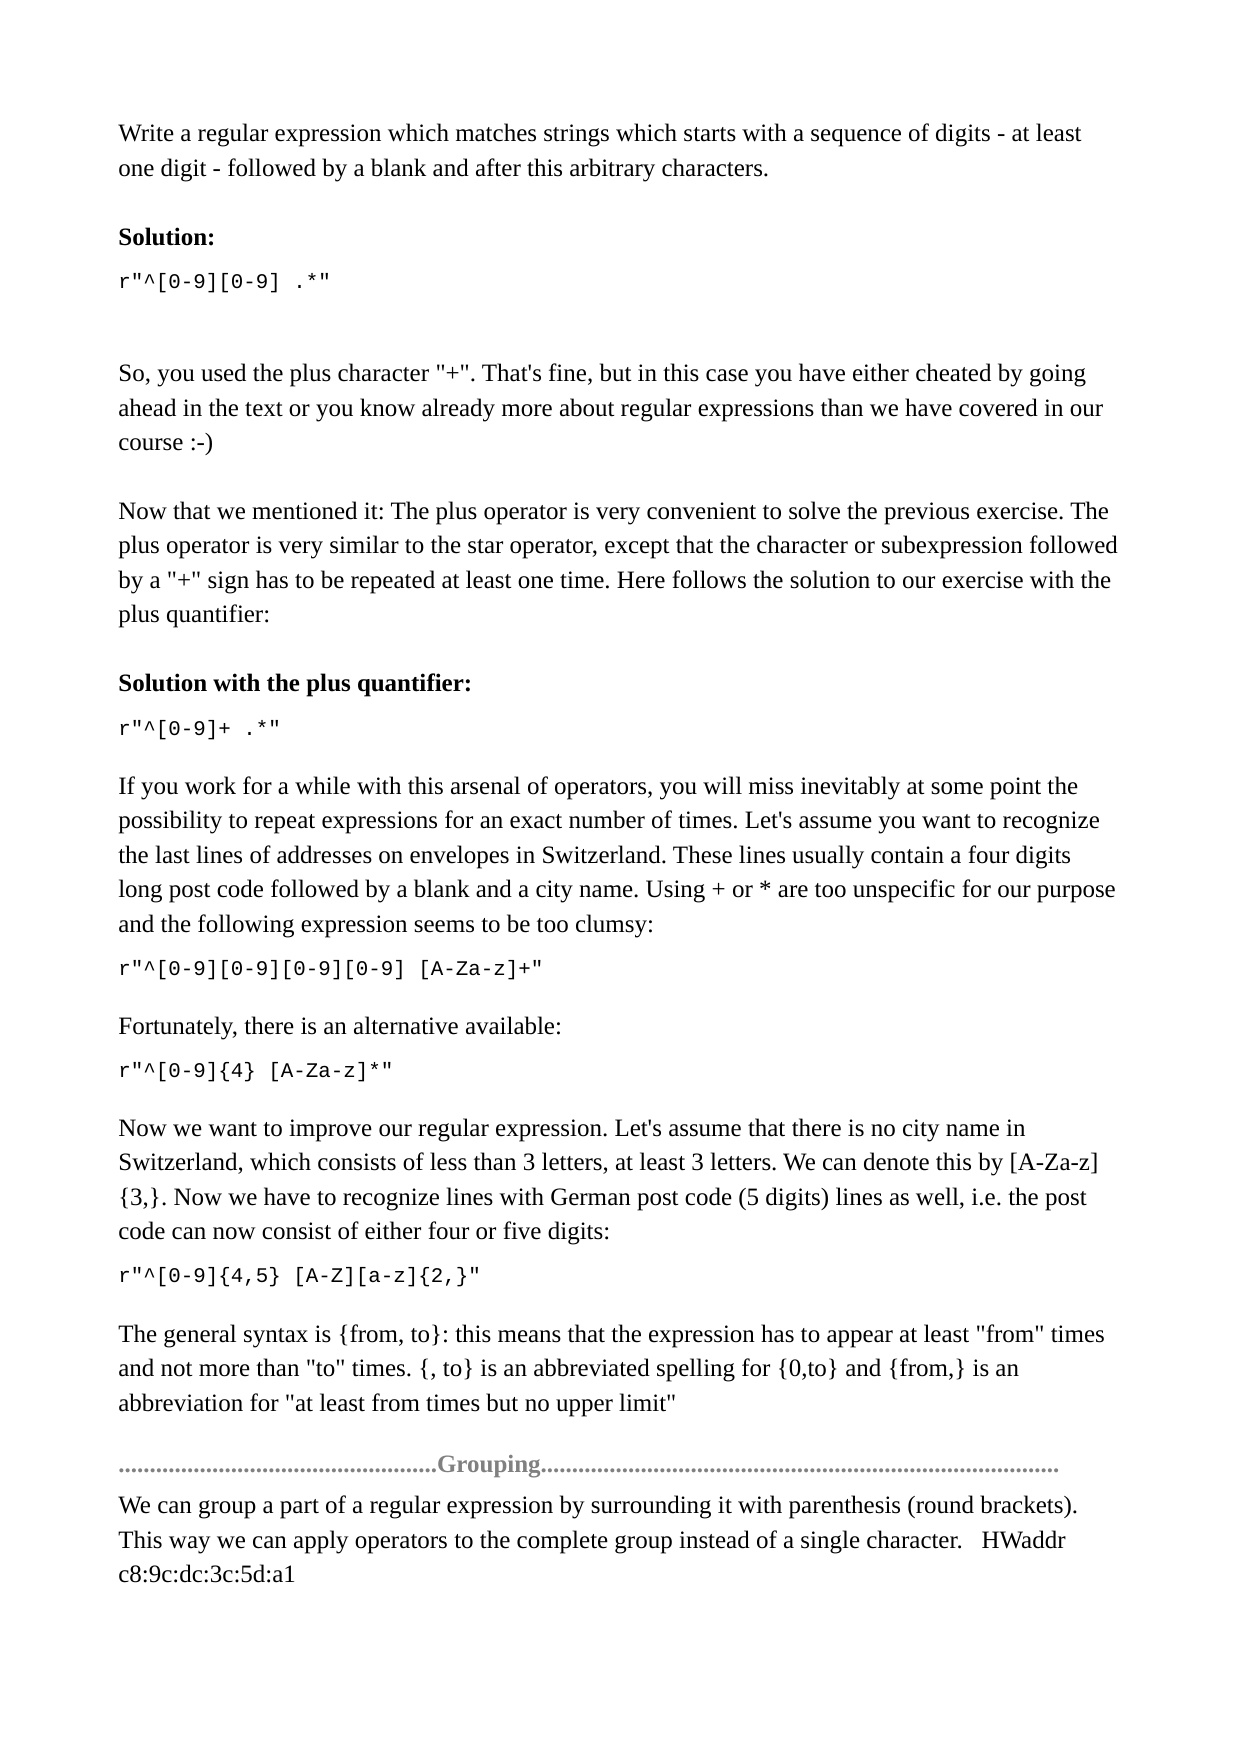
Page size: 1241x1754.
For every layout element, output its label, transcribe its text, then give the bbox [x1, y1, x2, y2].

text r"^[0-9]{4,5} [A-Z][a-z]{2,}" [118, 1266, 1122, 1289]
text Fortunately, there is an alternative available: [118, 1011, 1122, 1039]
text r"^[0-9]+ .*" [118, 718, 1122, 741]
subtitle ...................................................Grouping................................................................................... [118, 1449, 1122, 1478]
text The general syntax is {from, to}: this means that the expression has to appear at least "from" times and not more than "to" times. {, to} is an abbreviated spelling for {0,to} and {from,} is an abbreviation for "at least from times but no upper limit" [118, 1319, 1122, 1416]
text Write a regular expression which matches strings which starts with a sequence of digits - at least one digit - followed by a blank and after this arbitrary characters. Solution: [118, 118, 1122, 250]
text r"^[0-9]{4} [A-Za-z]*" [118, 1060, 1122, 1083]
text r"^[0-9][0-9] .*" [118, 271, 1122, 294]
text r"^[0-9][0-9][0-9][0-9] [A-Za-z]+" [118, 958, 1122, 981]
text So, you used the plus character "+". That's fine, but in this case you have either cheated by going ahead in the text or you know already more about regular expressions than we have covered in our course :-) Now that we mentioned it: The plus operator is very convenient to solve the previous exercise. The plus operator is very similar to the star operator, except that the character or subexpression followed by a "+" sign has to be repeated at least one time. Here follows the solution to our exercise with the plus quantifier: Solution with the plus quantifier: [118, 324, 1122, 697]
text We can group a part of a regular expression by surrounding it with parenthesis (round brackets). This way we can apply operators to the complete group instead of a single character. HWaddr c8:9c:dc:3c:5d:a1 [118, 1490, 1122, 1588]
text Now we want to improve our regular expression. Let's assume that there is no city name in Switzerland, which consists of less than 3 letters, at least 3 letters. We can denote this by [A-Za-z]{3,}. Now we have to recognize lines with German post code (5 digits) lines as well, i.e. the post code can now consist of either four or five digits: [118, 1113, 1122, 1245]
text If you work for a while with this arsenal of operators, you will miss inevitably at some point the possibility to repeat expressions for an exact number of times. Let's assume you want to recognize the last lines of addresses on envelopes in Switzerland. These lines usually contain a four digits long post code followed by a blank and a city name. Using + or * are too unspecific for our purpose and the following expression seems to be too clumsy: [118, 771, 1122, 937]
